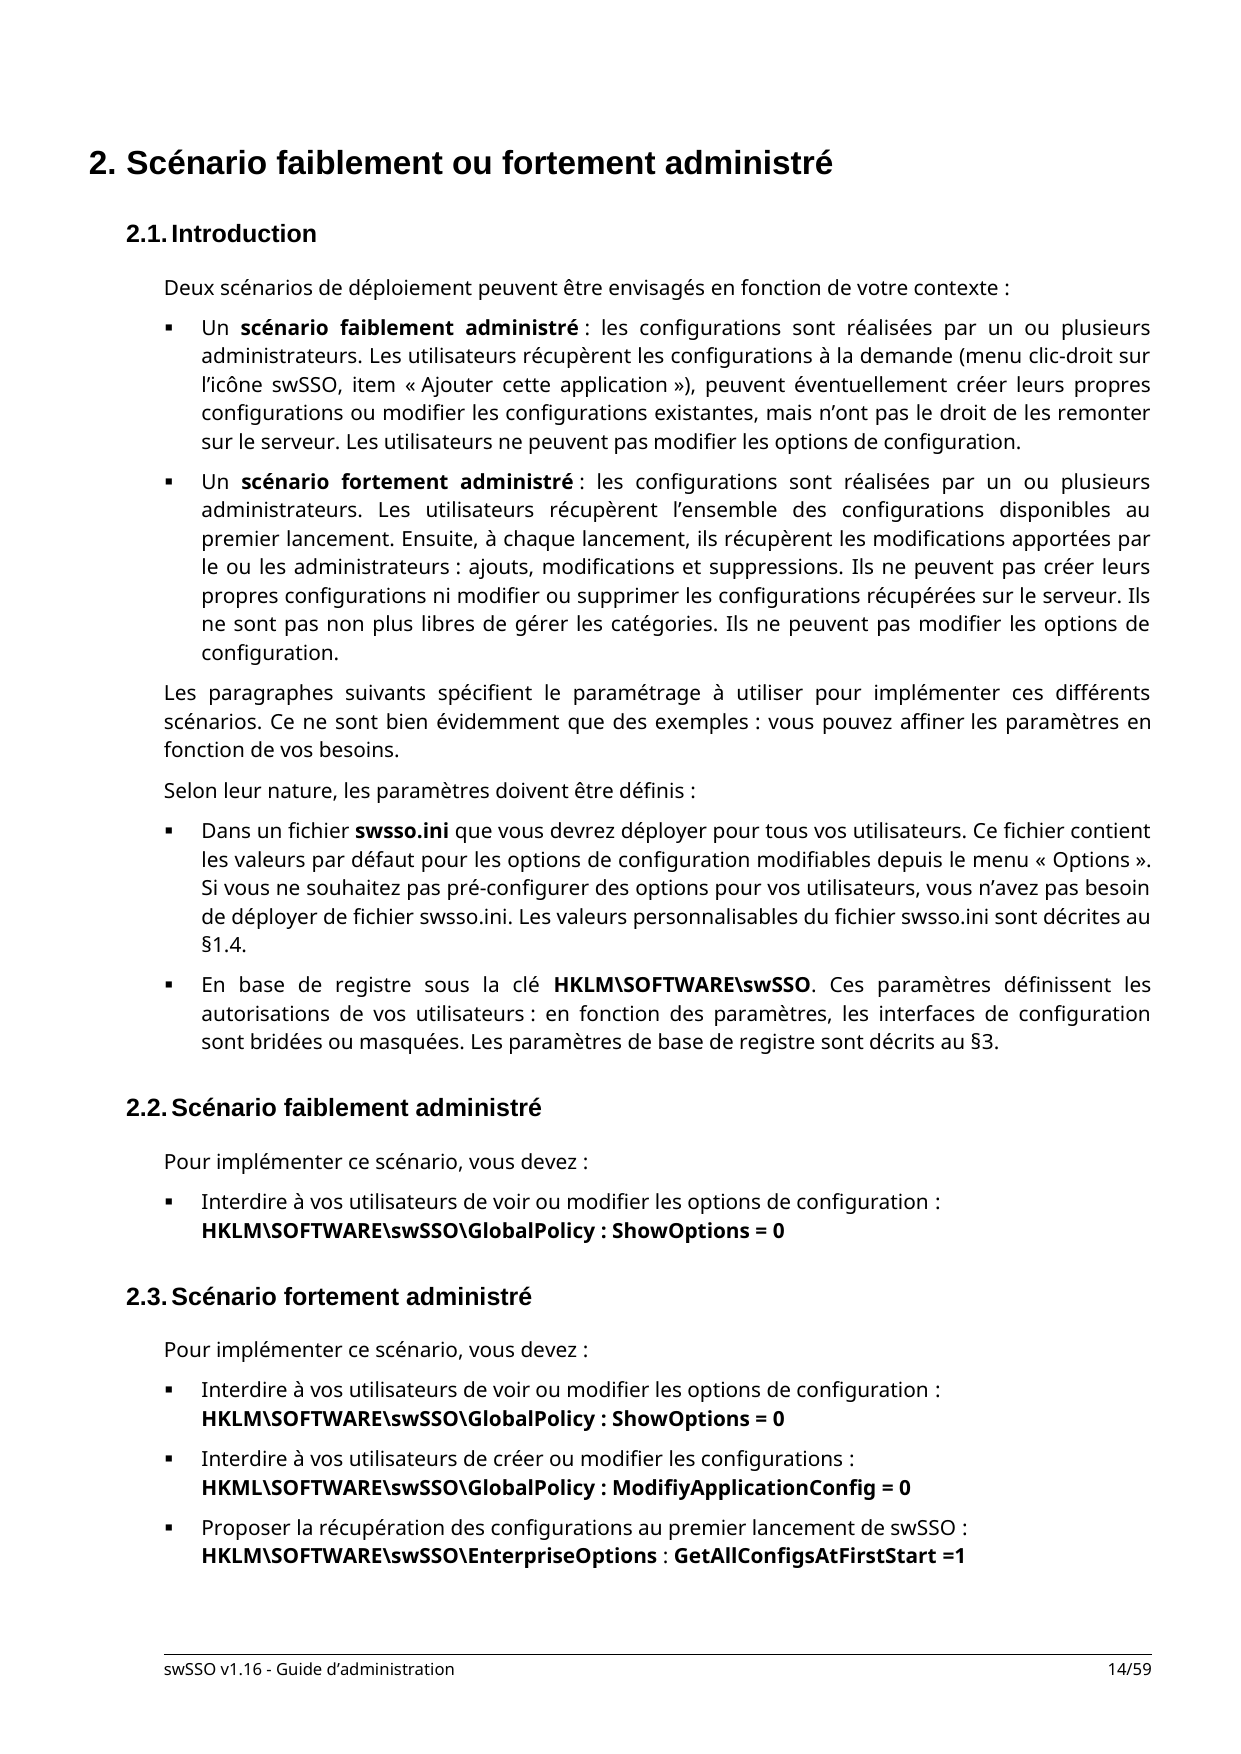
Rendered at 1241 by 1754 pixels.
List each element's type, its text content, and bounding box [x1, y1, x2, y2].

list En base de registre sous la clé HKLM\SOFTWARE\swSSO. Ces paramètres définissent les autorisations de vos utilisateurs : en fonction des paramètres, les interfaces de configuration sont bridées ou masquées. Les paramètres de base de registre sont décrits au §3. [164, 971, 1152, 1056]
subtitle Scénario faiblement administré [126, 1093, 1152, 1122]
text Pour implémenter ce scénario, vous devez : [164, 1147, 1152, 1176]
list Interdire à vos utilisateurs de créer ou modifier les configurations : [164, 1444, 1152, 1473]
text HKLM\SOFTWARE\swSSO\GlobalPolicy : ShowOptions = 0 [201, 1216, 1152, 1244]
text Deux scénarios de déploiement peuvent être envisagés en fonction de votre contexte : [164, 273, 1152, 301]
list Interdire à vos utilisateurs de voir ou modifier les options de configuration : [164, 1376, 1152, 1404]
list Un scénario fortement administré : les configurations sont réalisées par un ou plusieurs administrateurs. Les utilisateurs récupèrent l’ensemble des configurations disponibles au premier lancement. Ensuite, à chaque lancement, ils récupèrent les modifications apportées par le ou les administrateurs : ajouts, modifications et suppressions. Ils ne peuvent pas créer leurs propres configurations ni modifier ou supprimer les configurations récupérées sur le serveur. Ils ne sont pas non plus libres de gérer les catégories. Ils ne peuvent pas modifier les options de configuration. [164, 467, 1152, 666]
list Interdire à vos utilisateurs de voir ou modifier les options de configuration : [164, 1187, 1152, 1216]
text Selon leur nature, les paramètres doivent être définis : [164, 776, 1152, 805]
list Dans un fichier swsso.ini que vous devrez déployer pour tous vos utilisateurs. Ce fichier contient les valeurs par défaut pour les options de configuration modifiables depuis le menu « Options ». Si vous ne souhaitez pas pré-configurer des options pour vos utilisateurs, vous n’avez pas besoin de déployer de fichier swsso.ini. Les valeurs personnalisables du fichier swsso.ini sont décrites au §1.4. [164, 817, 1152, 959]
text Les paragraphes suivants spécifient le paramétrage à utiliser pour implémenter ces différents scénarios. Ce ne sont bien évidemment que des exemples : vous pouvez affiner les paramètres en fonction de vos besoins. [164, 678, 1152, 764]
subtitle Scénario fortement administré [126, 1282, 1152, 1310]
list Un scénario faiblement administré : les configurations sont réalisées par un ou plusieurs administrateurs. Les utilisateurs récupèrent les configurations à la demande (menu clic-droit sur l’icône swSSO, item « Ajouter cette application »), peuvent éventuellement créer leurs propres configurations ou modifier les configurations existantes, mais n’ont pas le droit de les remonter sur le serveur. Les utilisateurs ne peuvent pas modifier les options de configuration. [164, 313, 1152, 455]
list Proposer la récupération des configurations au premier lancement de swSSO : [164, 1513, 1152, 1541]
subtitle Scénario faiblement ou fortement administré [89, 143, 1152, 182]
text HKLM\SOFTWARE\swSSO\EnterpriseOptions : GetAllConfigsAtFirstStart =1 [201, 1541, 1152, 1570]
text HKML\SOFTWARE\swSSO\GlobalPolicy : ModifiyApplicationConfig = 0 [201, 1473, 1152, 1501]
text HKLM\SOFTWARE\swSSO\GlobalPolicy : ShowOptions = 0 [201, 1404, 1152, 1432]
subtitle Introduction [126, 219, 1152, 248]
text Pour implémenter ce scénario, vous devez : [164, 1335, 1152, 1364]
